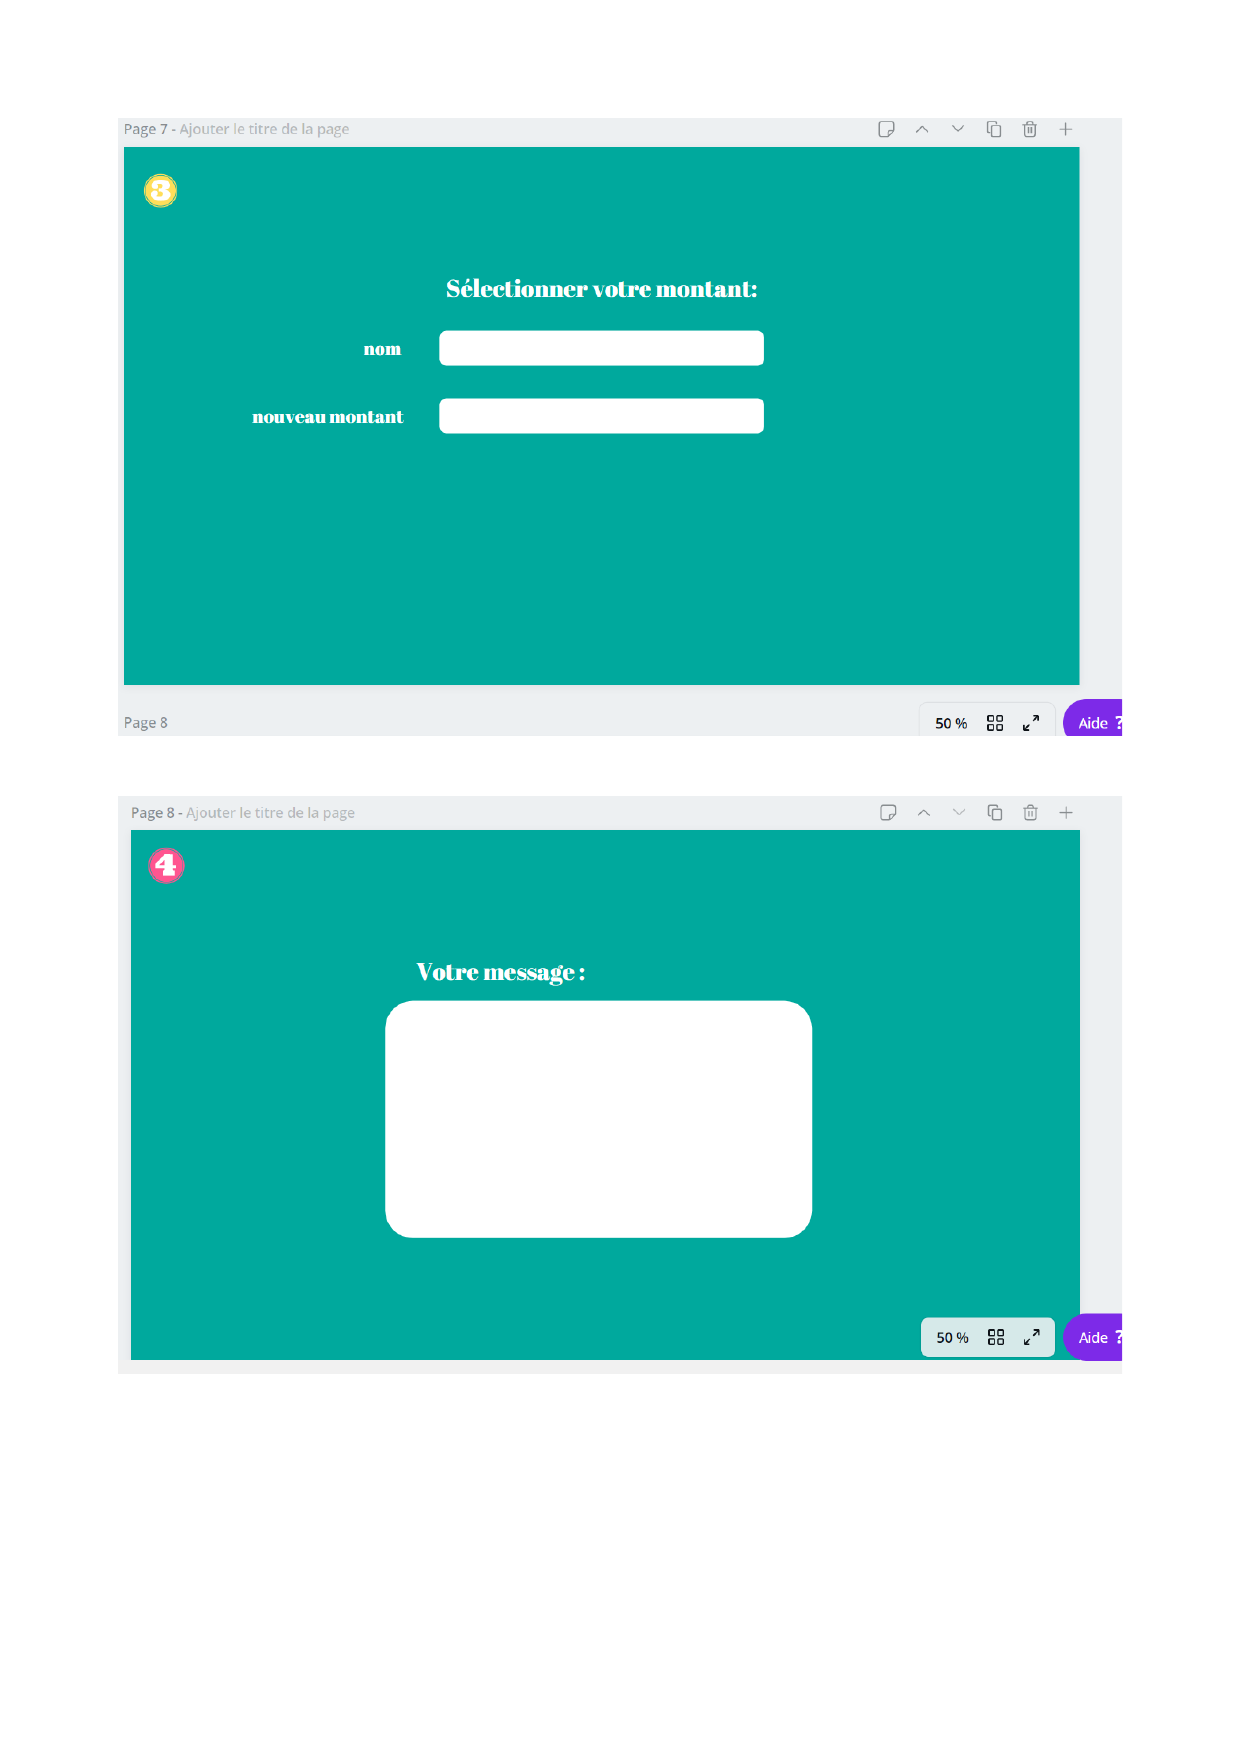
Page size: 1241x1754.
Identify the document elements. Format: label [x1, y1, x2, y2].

picture [118, 796, 1123, 1374]
picture [118, 118, 1123, 736]
